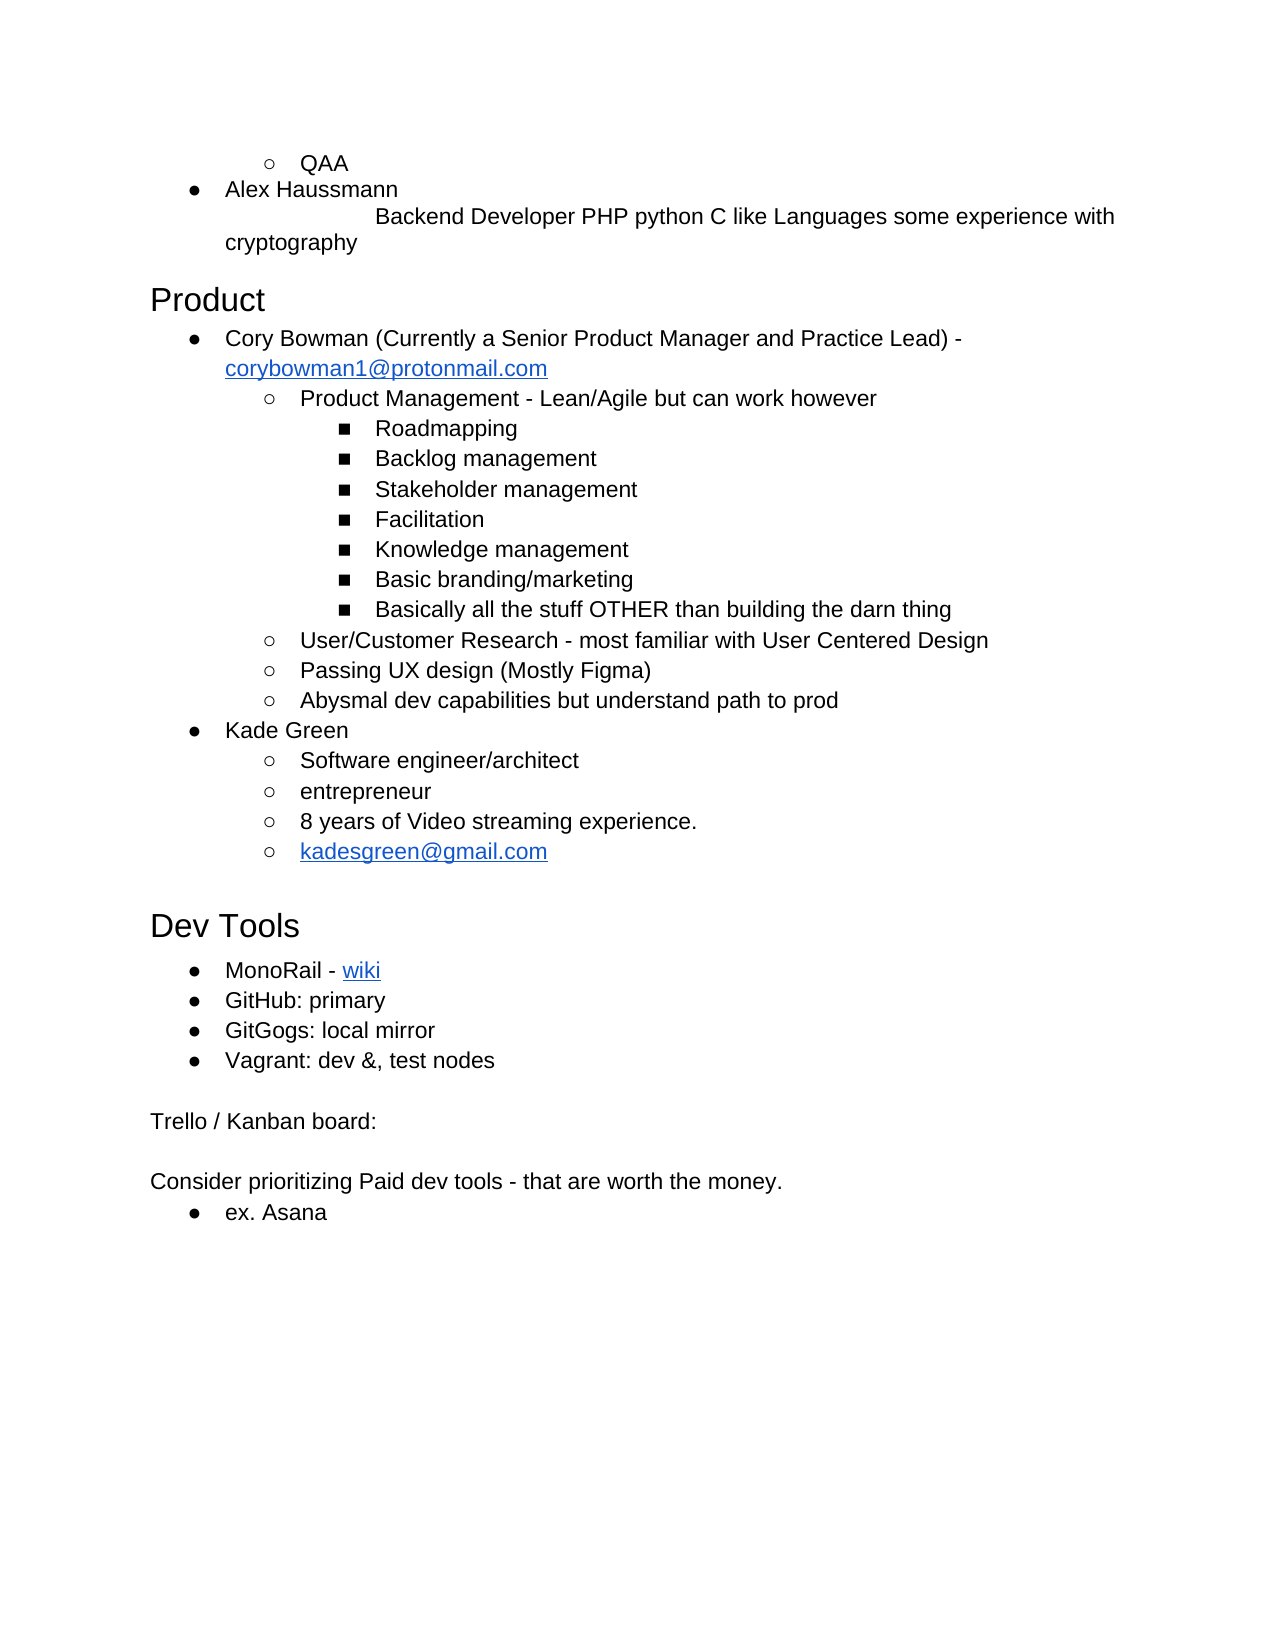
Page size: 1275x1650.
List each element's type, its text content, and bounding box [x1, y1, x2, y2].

list Product Management - Lean/Agile but can work however [262, 385, 1125, 411]
text Trello / Kanban board: [150, 1108, 1125, 1134]
list Backlog management [337, 445, 1125, 472]
list QAA [262, 150, 1125, 176]
list Basic branding/marketing [337, 566, 1125, 593]
list kadesgreen@gmail.com [262, 838, 1125, 864]
list GitGogs: local mirror [187, 1017, 1125, 1043]
list User/Customer Research - most familiar with User Centered Design [262, 627, 1125, 653]
list Cory Bowman (Currently a Senior Product Manager and Practice Lead) - corybowman1@protonmail.com [187, 324, 1125, 381]
list Knowledge management [337, 536, 1125, 562]
list Kade Green [187, 717, 1125, 744]
list GitHub: primary [187, 987, 1125, 1013]
list Abysmal dev capabilities but understand path to prod [262, 687, 1125, 713]
list Passing UX design (Mostly Figma) [262, 657, 1125, 683]
list MonoRail - wiki [187, 957, 1125, 983]
list Alex Haussmann Backend Developer PHP python C like Languages some experience with cryptography [187, 176, 1125, 255]
list Basically all the stuff OTHER than building the darn thing [337, 596, 1125, 623]
list entrepreneur [262, 778, 1125, 804]
text Consider prioritizing Paid dev tools - that are worth the money. [150, 1168, 1125, 1194]
subtitle Dev Tools [150, 906, 1125, 944]
list Stakeholder management [337, 476, 1125, 502]
list 8 years of Video streaming experience. [262, 808, 1125, 834]
list Roadmapping [337, 415, 1125, 442]
list Facilitation [337, 506, 1125, 532]
text Product [150, 280, 1125, 319]
list Vagrant: dev &, test nodes [187, 1047, 1125, 1074]
list ex. Asana [187, 1198, 1125, 1225]
list Software engineer/architect [262, 747, 1125, 774]
